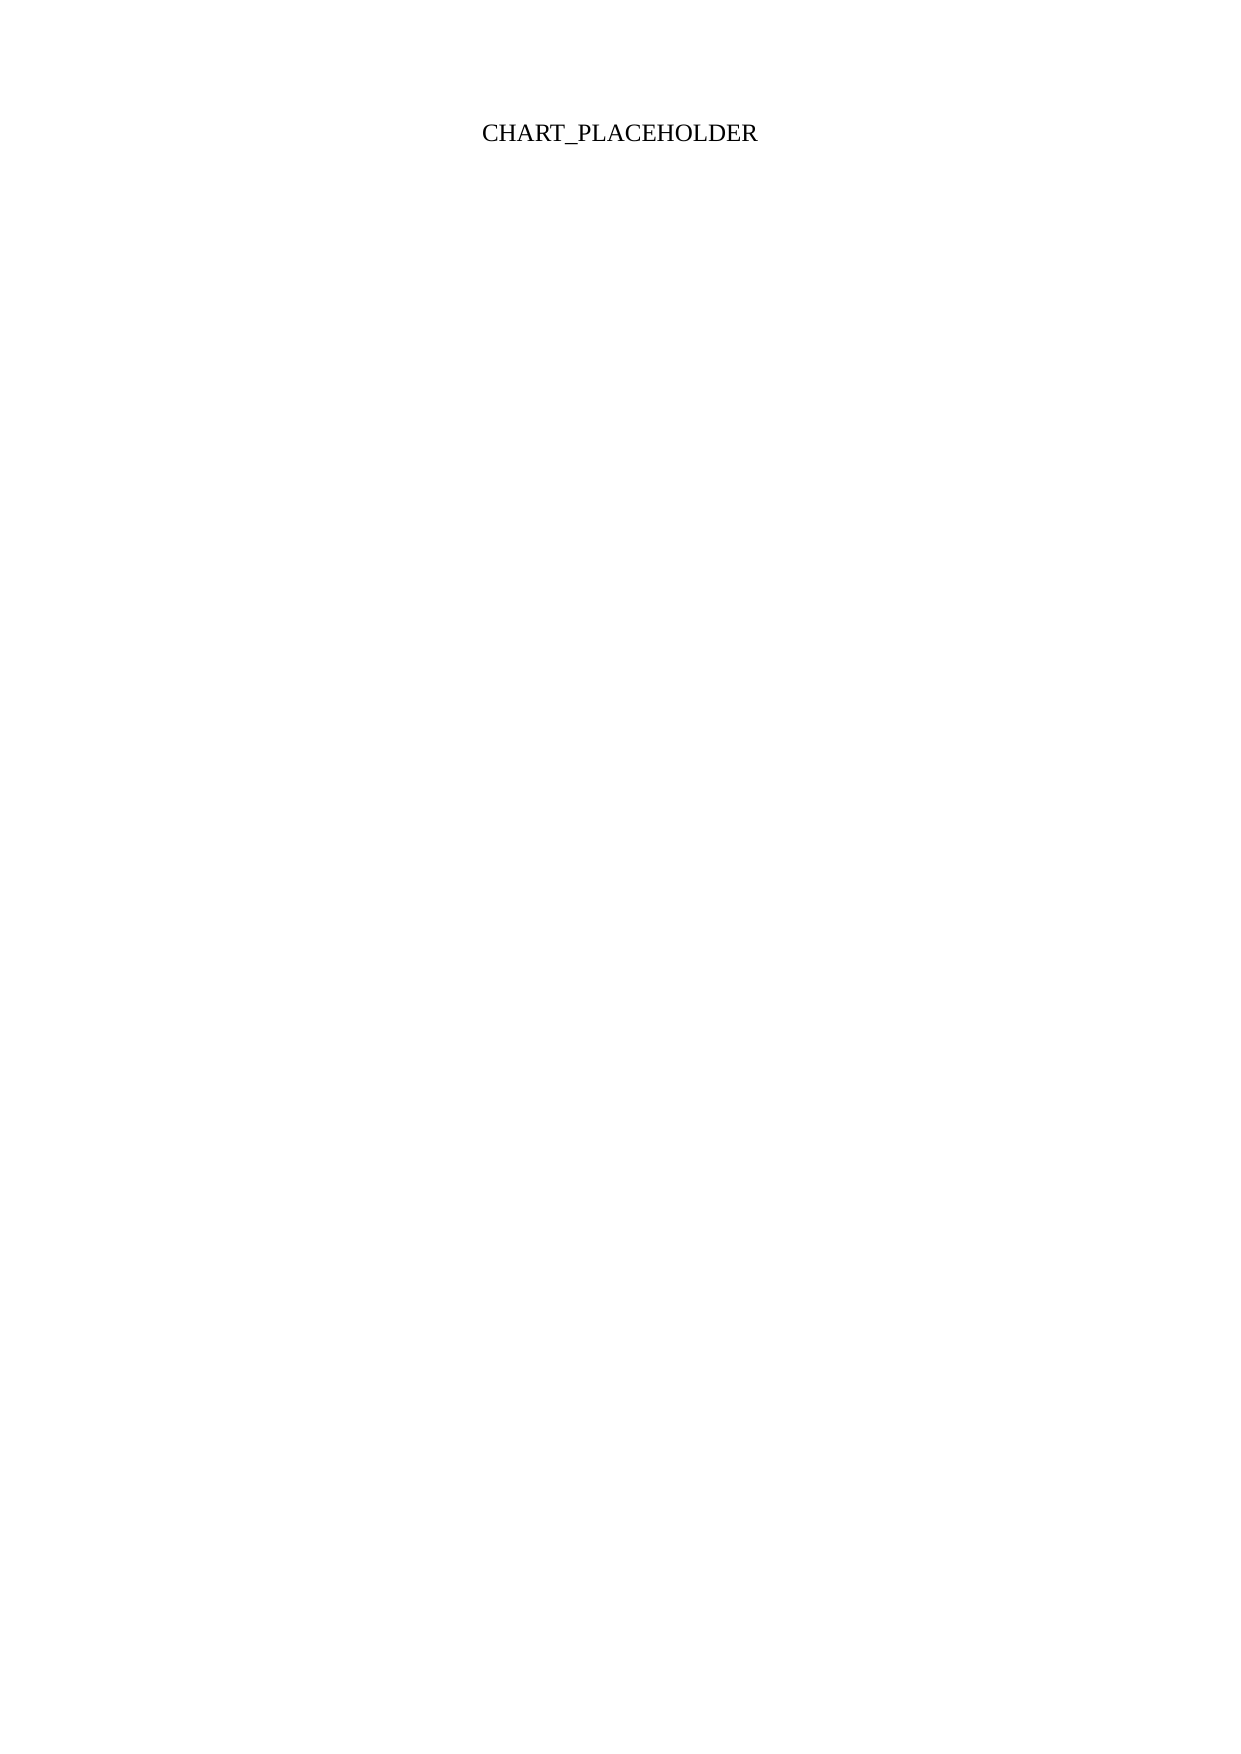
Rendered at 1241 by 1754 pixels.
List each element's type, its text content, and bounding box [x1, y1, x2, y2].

text CHART_PLACEHOLDER [118, 118, 1122, 147]
